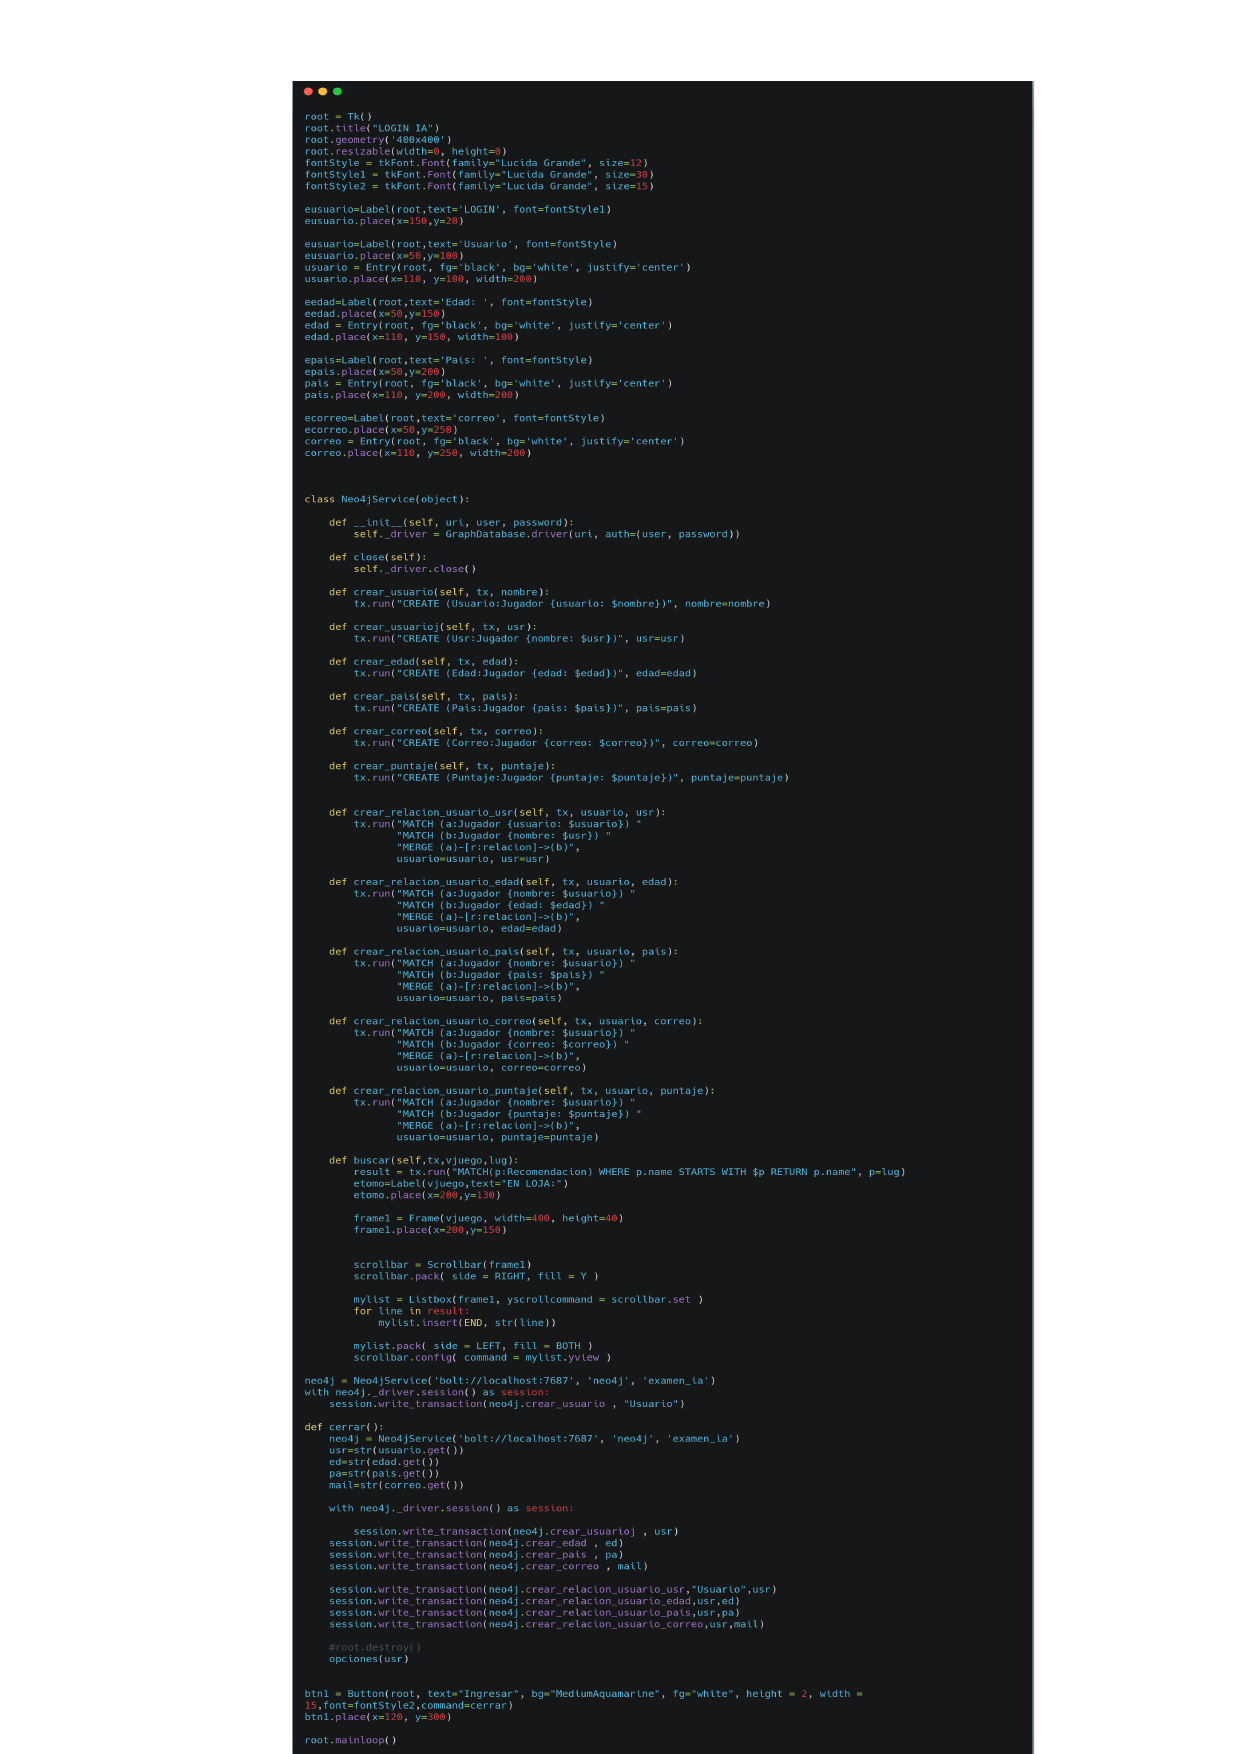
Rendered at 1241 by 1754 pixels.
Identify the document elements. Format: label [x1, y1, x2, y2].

picture [292, 81, 1035, 1754]
